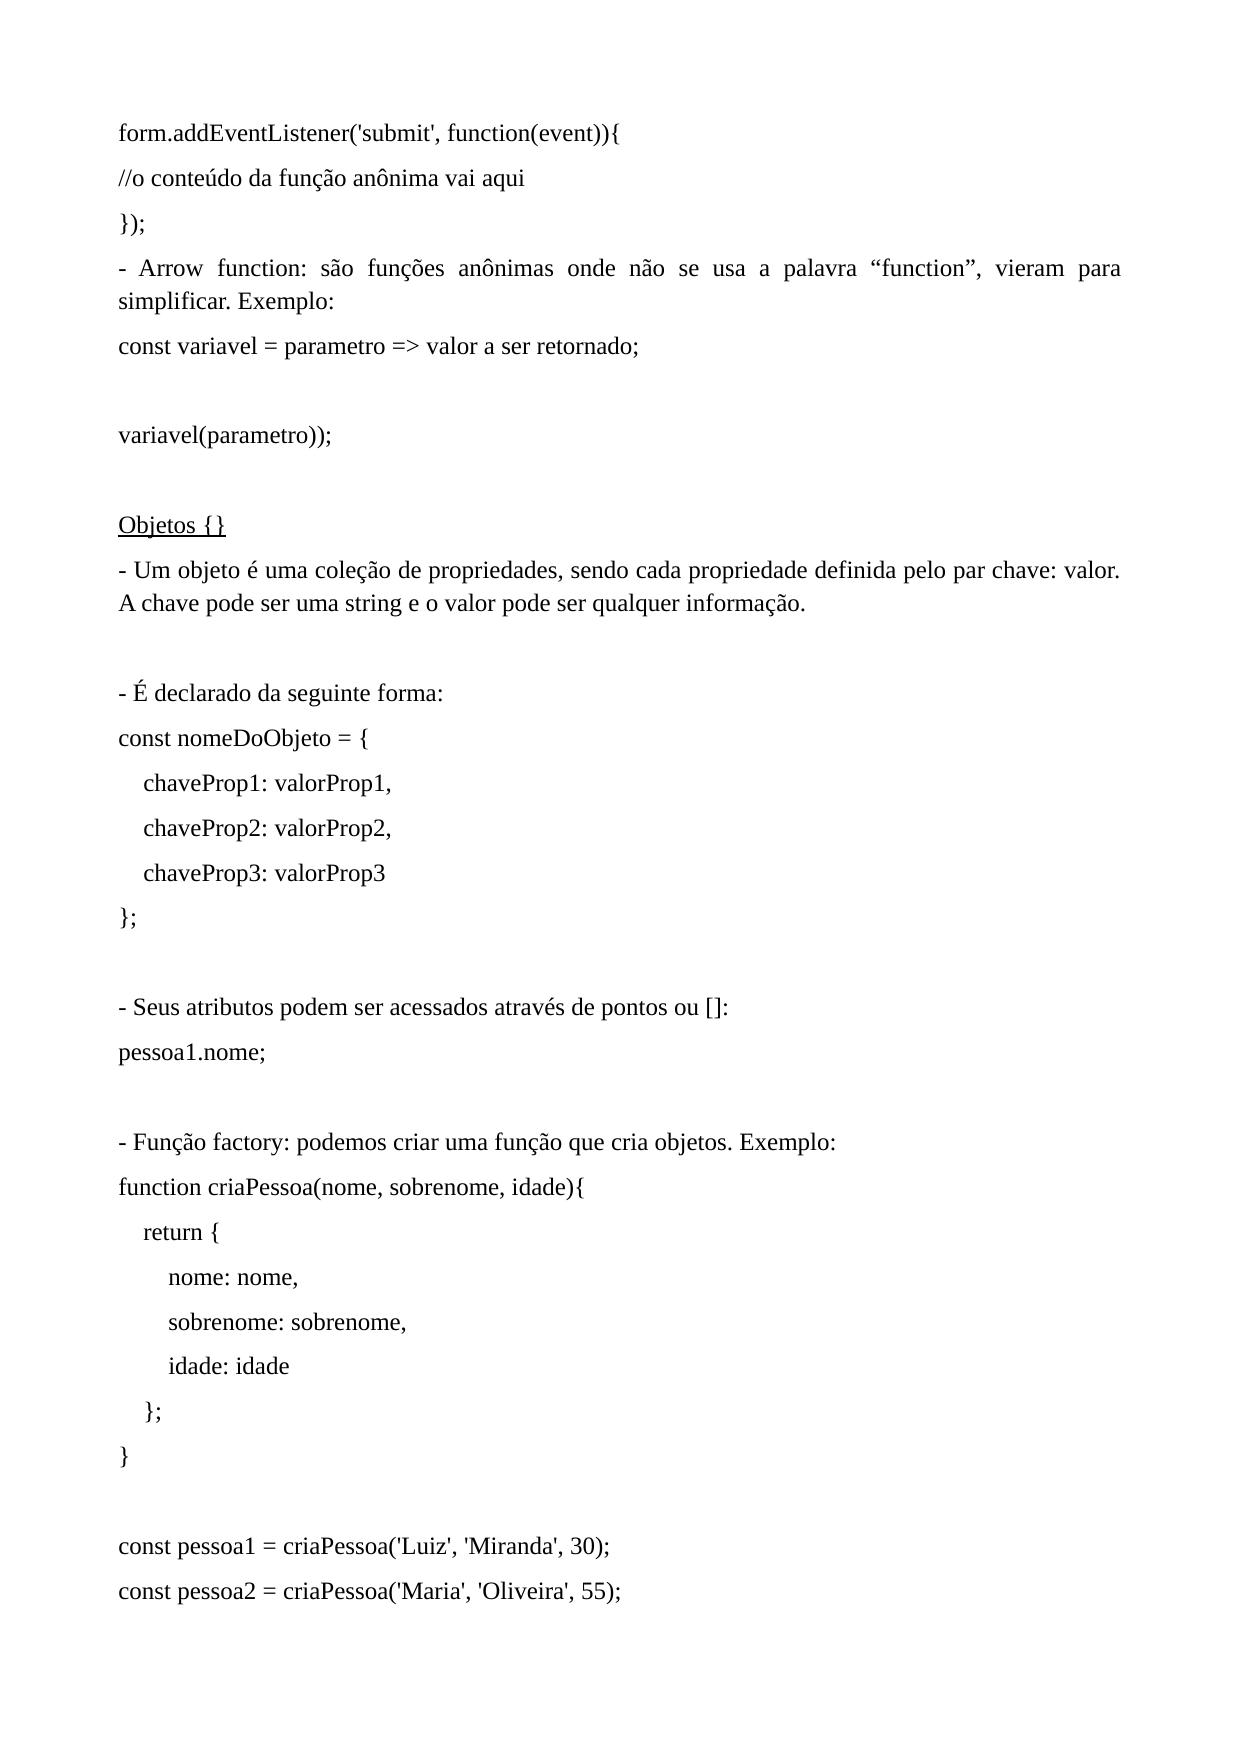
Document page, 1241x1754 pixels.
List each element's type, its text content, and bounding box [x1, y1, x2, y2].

text const pessoa2 = criaPessoa('Maria', 'Oliveira', 55); [118, 1576, 1122, 1605]
text nome: nome, [118, 1262, 1122, 1290]
text form.addEventListener('submit', function(event)){ [118, 118, 1122, 147]
text - É declarado da seguinte forma: [118, 678, 1122, 707]
text }; [118, 902, 1122, 931]
text - Um objeto é uma coleção de propriedades, sendo cada propriedade definida pelo par chave: valor. A chave pode ser uma string e o valor pode ser qualquer informação. [118, 555, 1122, 617]
text variavel(parametro)); [118, 421, 1122, 449]
text const variavel = parametro => valor a ser retornado; [118, 331, 1122, 359]
text chaveProp2: valorProp2, [118, 813, 1122, 841]
text chaveProp1: valorProp1, [118, 768, 1122, 797]
text function criaPessoa(nome, sobrenome, idade){ [118, 1172, 1122, 1201]
text sobrenome: sobrenome, [118, 1307, 1122, 1335]
text const nomeDoObjeto = { [118, 723, 1122, 752]
text idade: idade [118, 1351, 1122, 1380]
text Objetos {} [118, 510, 1122, 539]
text return { [118, 1217, 1122, 1246]
text - Seus atributos podem ser acessados através de pontos ou []: [118, 992, 1122, 1021]
text }); [118, 208, 1122, 237]
text - Arrow function: são funções anônimas onde não se usa a palavra “function”, vieram para simplificar. Exemplo: [118, 253, 1122, 314]
text - Função factory: podemos criar uma função que cria objetos. Exemplo: [118, 1127, 1122, 1156]
text } [118, 1441, 1122, 1470]
text //o conteúdo da função anônima vai aqui [118, 163, 1122, 192]
text }; [118, 1396, 1122, 1425]
text const pessoa1 = criaPessoa('Luiz', 'Miranda', 30); [118, 1531, 1122, 1560]
text chaveProp3: valorProp3 [118, 858, 1122, 886]
text pessoa1.nome; [118, 1037, 1122, 1066]
